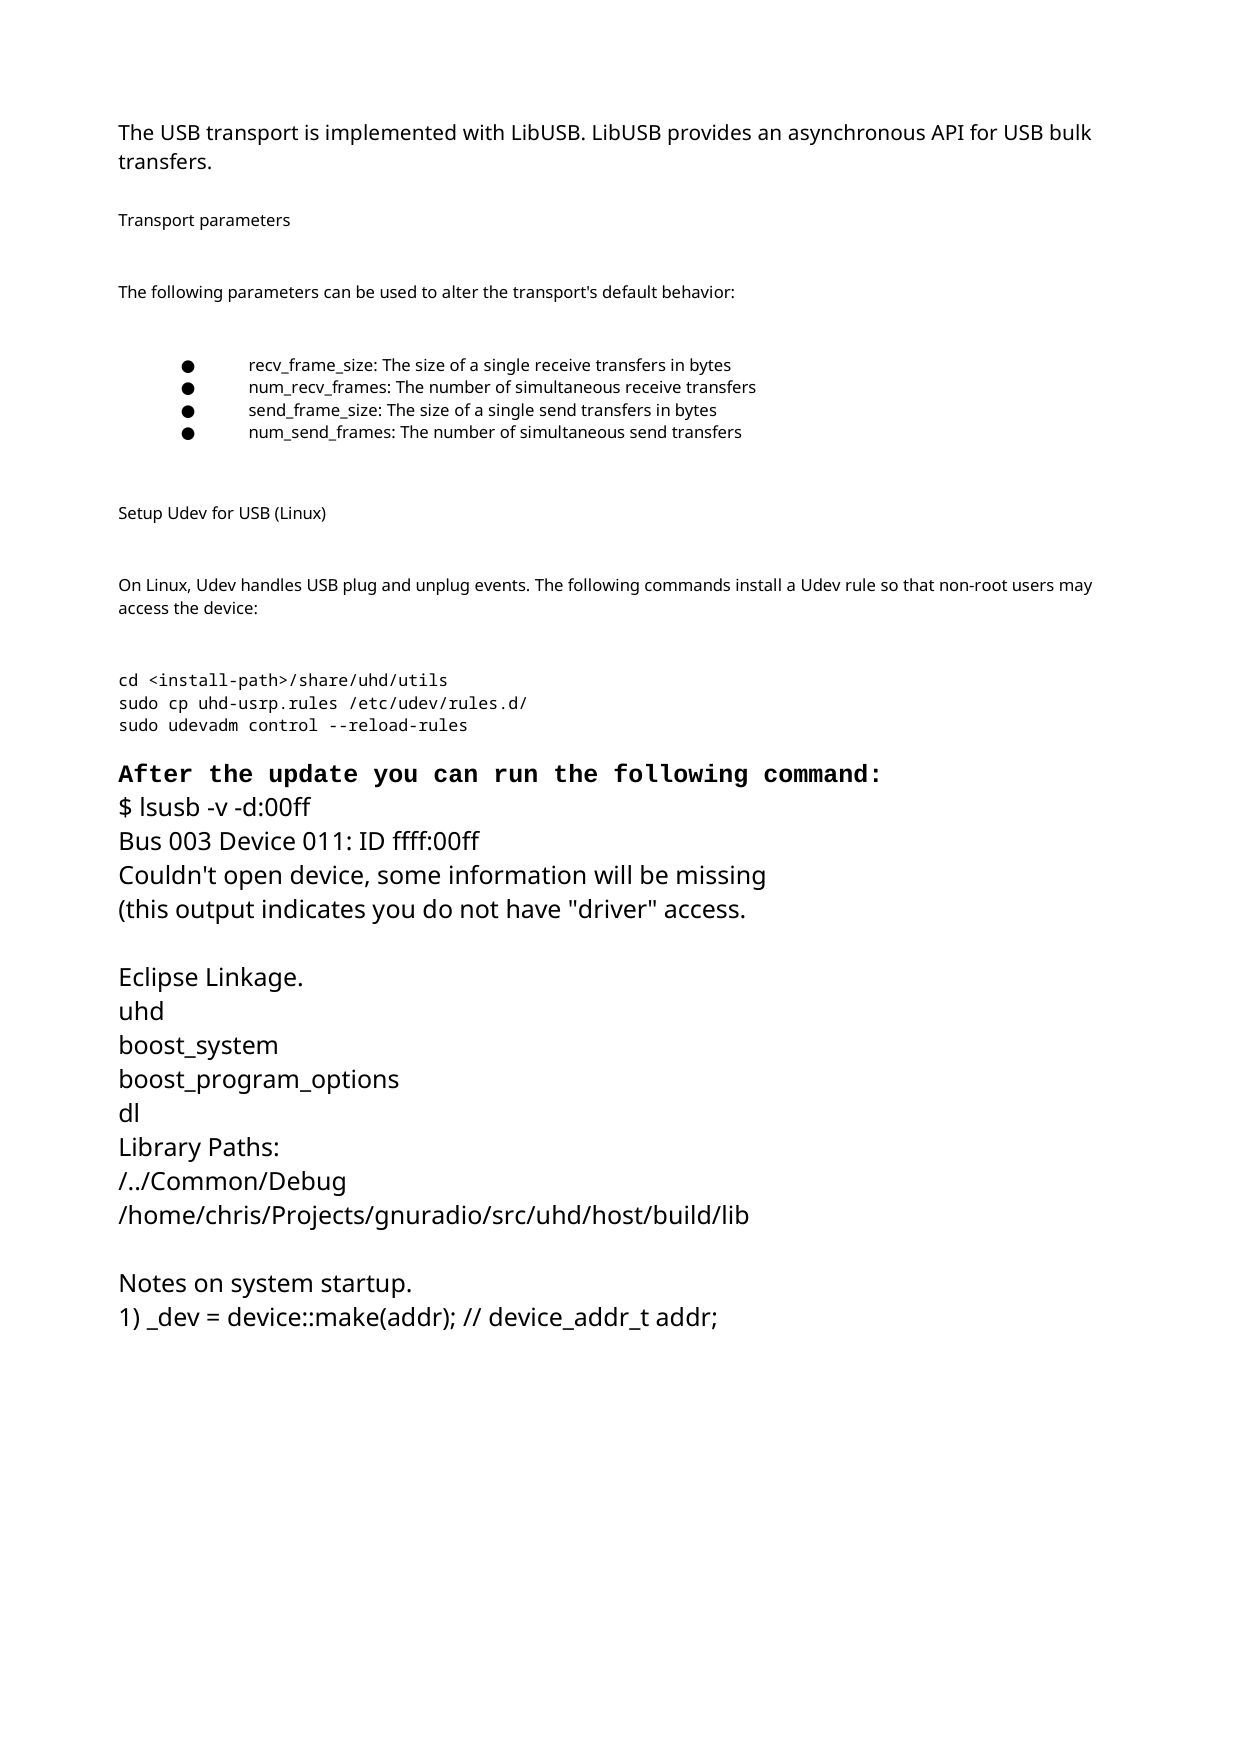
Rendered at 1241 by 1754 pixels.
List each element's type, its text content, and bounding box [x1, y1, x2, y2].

text On Linux, Udev handles USB plug and unplug events. The following commands install a Udev rule so that non-root users may access the device: [118, 574, 1122, 619]
text uhd [118, 994, 1122, 1028]
text /../Common/Debug [118, 1164, 1122, 1198]
text 1) _dev = device::make(addr); // device_addr_t addr; [118, 1300, 1122, 1334]
text $ lsusb -v -d:00ff [118, 790, 1122, 824]
text After the update you can run the following command: [118, 762, 1122, 790]
text boost_program_options [118, 1062, 1122, 1096]
text sudo udevadm control --reload-rules [118, 714, 1122, 737]
list send_frame_size: The size of a single send transfers in bytes [160, 398, 1122, 421]
list num_recv_frames: The number of simultaneous receive transfers [160, 376, 1122, 398]
text sudo cp uhd-usrp.rules /etc/udev/rules.d/ [118, 692, 1122, 714]
text Notes on system startup. [118, 1266, 1122, 1300]
text Eclipse Linkage. [118, 960, 1122, 994]
text cd <install-path>/share/uhd/utils [118, 669, 1122, 692]
text Library Paths: [118, 1130, 1122, 1164]
text (this output indicates you do not have "driver" access. [118, 892, 1122, 926]
text Couldn't open device, some information will be missing [118, 858, 1122, 892]
text /home/chris/Projects/gnuradio/src/uhd/host/build/lib [118, 1198, 1122, 1232]
text The following parameters can be used to alter the transport's default behavior: [118, 281, 1122, 303]
list recv_frame_size: The size of a single receive transfers in bytes [160, 353, 1122, 376]
text The USB transport is implemented with LibUSB. LibUSB provides an asynchronous API for USB bulk transfers. [118, 118, 1122, 175]
text Bus 003 Device 011: ID ffff:00ff [118, 824, 1122, 858]
text boost_system [118, 1028, 1122, 1062]
text Setup Udev for USB (Linux) [118, 502, 1122, 524]
text Transport parameters [118, 208, 1122, 231]
list num_send_frames: The number of simultaneous send transfers [160, 421, 1122, 443]
text dl [118, 1096, 1122, 1130]
